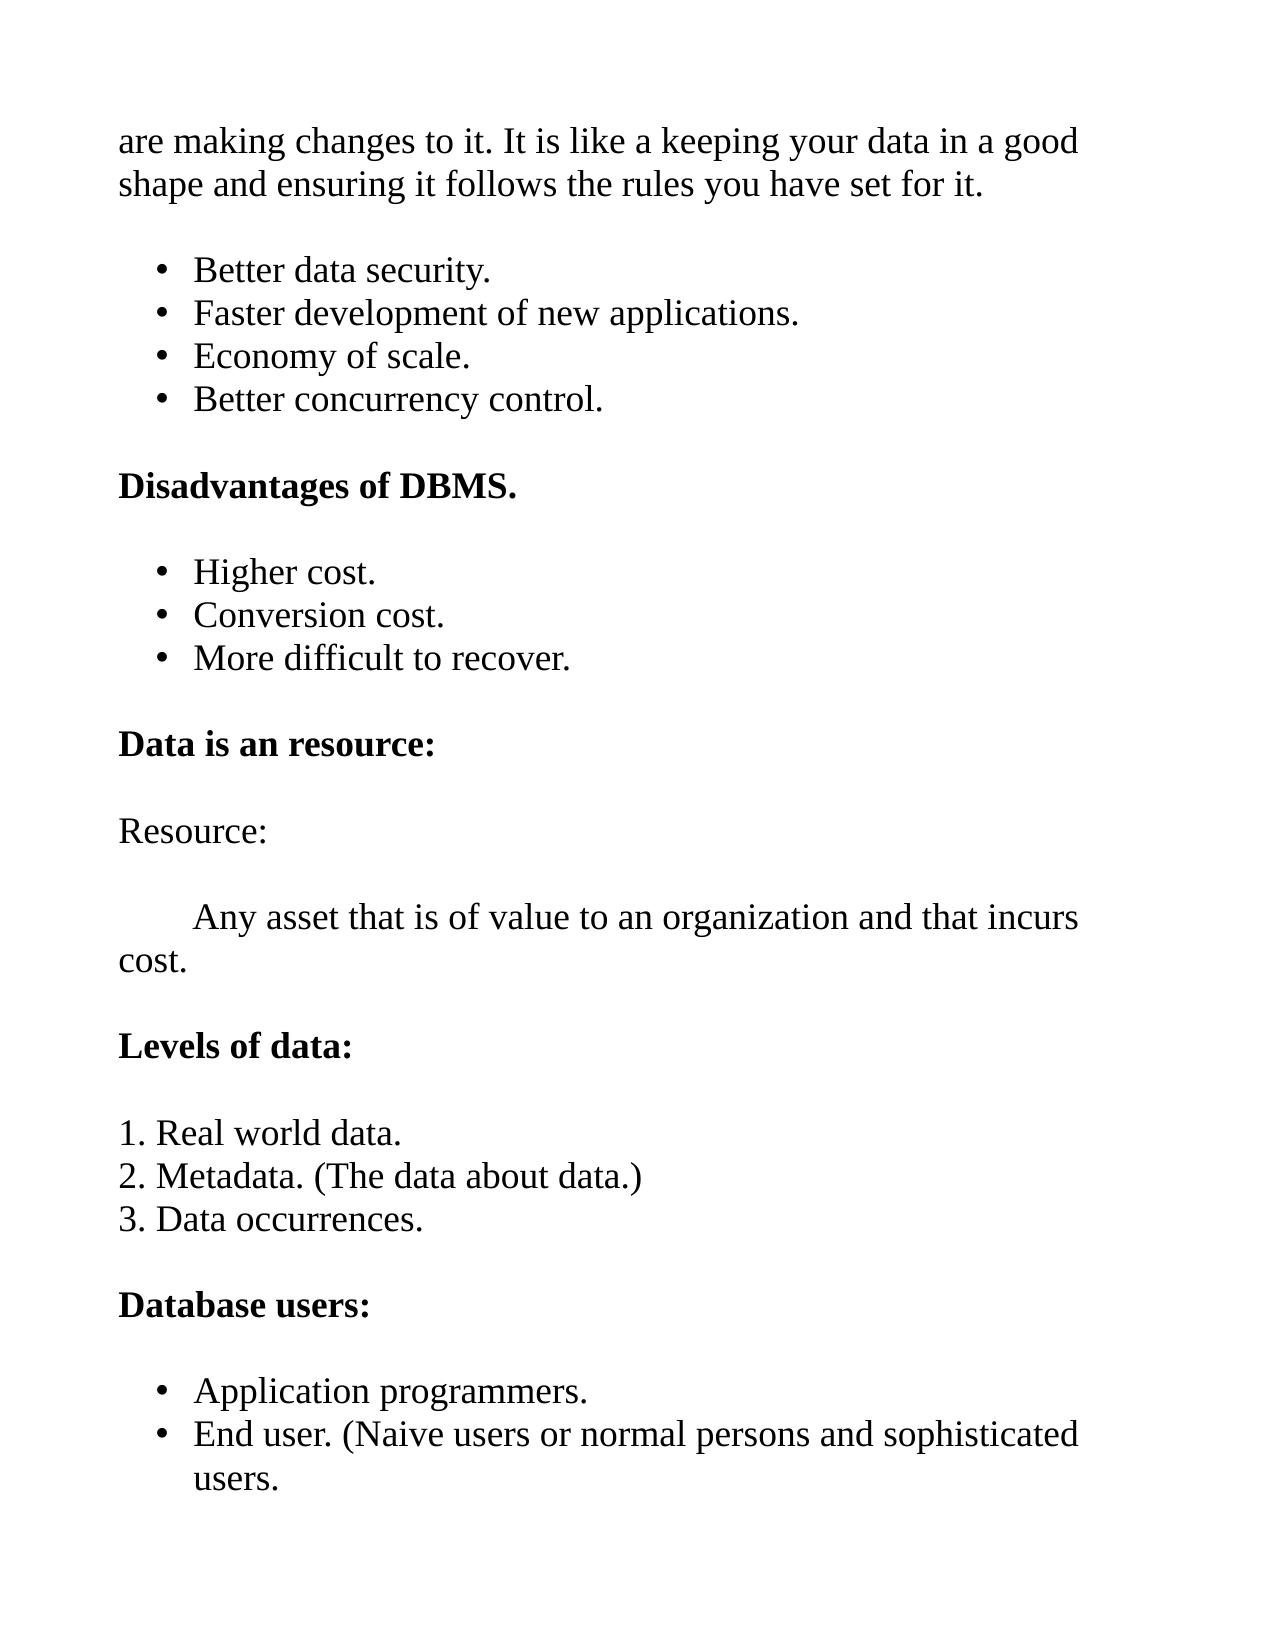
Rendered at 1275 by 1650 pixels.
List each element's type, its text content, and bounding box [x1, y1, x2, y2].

list More difficult to recover. [156, 636, 1157, 679]
text Data is an resource: [118, 722, 1157, 765]
text Database users: [118, 1282, 1157, 1326]
list Economy of scale. [156, 334, 1157, 377]
text Levels of data: [118, 1024, 1157, 1067]
text Any asset that is of value to an organization and that incurs cost. [118, 894, 1157, 981]
text are making changes to it. It is like a keeping your data in a good shape and ensuring it follows the rules you have set for it. [118, 118, 1157, 204]
list Better concurrency control. [156, 377, 1157, 420]
text Resource: [118, 808, 1157, 851]
text 2. Metadata. (The data about data.) [118, 1153, 1157, 1196]
text 1. Real world data. [118, 1110, 1157, 1153]
list Better data security. [156, 247, 1157, 291]
list End user. (Naive users or normal persons and sophisticated users. [156, 1412, 1157, 1498]
text Disadvantages of DBMS. [118, 463, 1157, 506]
list Application programmers. [156, 1369, 1157, 1412]
list Faster development of new applications. [156, 291, 1157, 334]
list Higher cost. [156, 549, 1157, 592]
text 3. Data occurrences. [118, 1196, 1157, 1239]
list Conversion cost. [156, 592, 1157, 636]
